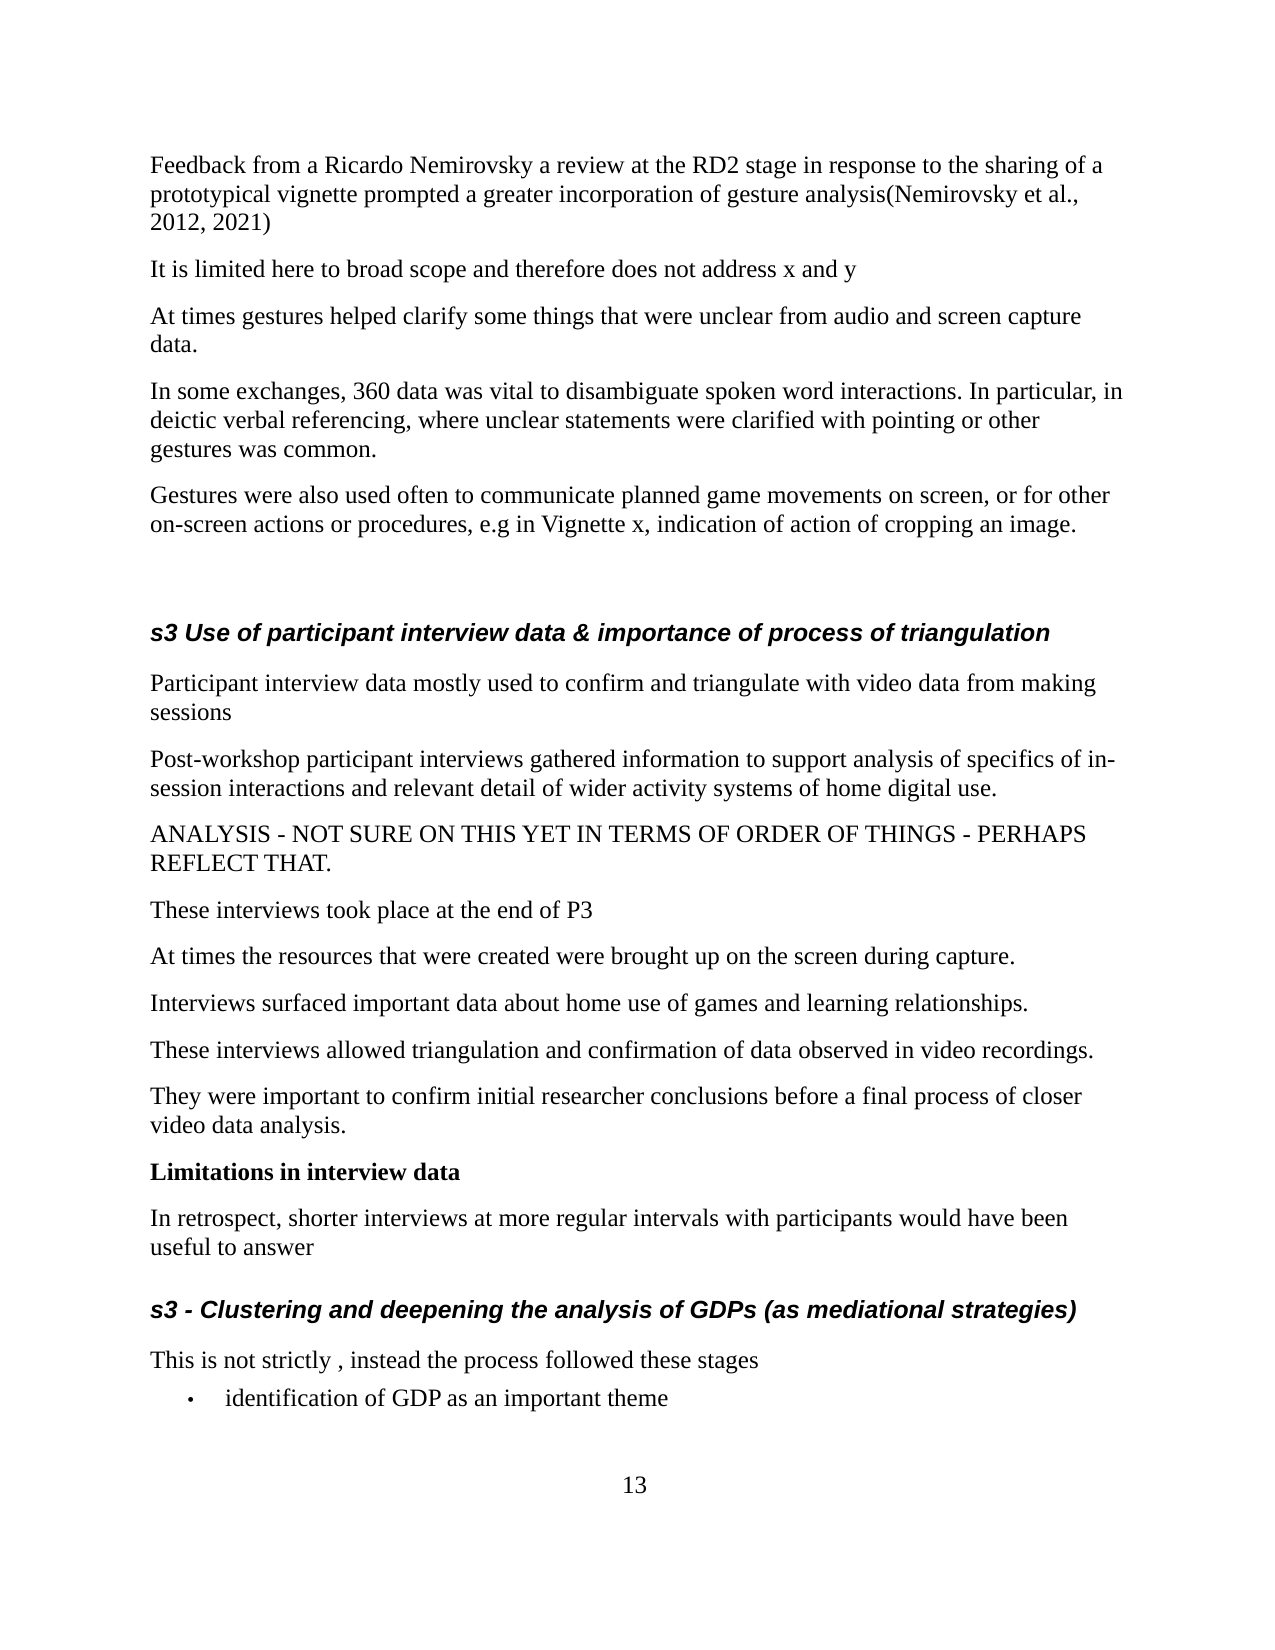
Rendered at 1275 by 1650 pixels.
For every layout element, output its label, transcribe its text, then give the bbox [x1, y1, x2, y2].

text Gestures were also used often to communicate planned game movements on screen, or for other on-screen actions or procedures, e.g in Vignette x, indication of action of cropping an image. [150, 480, 1125, 538]
text At times gestures helped clarify some things that were unclear from audio and screen capture data. [150, 301, 1125, 358]
text They were important to confirm initial researcher conclusions before a final process of closer video data analysis. [150, 1081, 1125, 1139]
list identification of GDP as an important theme [187, 1383, 1125, 1411]
text Feedback from a Ricardo Nemirovsky a review at the RD2 stage in response to the sharing of a prototypical vignette prompted a greater incorporation of gesture analysis(Nemirovsky et al., 2012, 2021) [150, 150, 1125, 236]
text This is not strictly , instead the process followed these stages [150, 1345, 1125, 1374]
text Interviews surfaced important data about home use of games and learning relationships. [150, 988, 1125, 1017]
text It is limited here to broad scope and therefore does not address x and y [150, 254, 1125, 283]
text Participant interview data mostly used to confirm and triangulate with video data from making sessions [150, 668, 1125, 726]
subtitle s3 Use of participant interview data & importance of process of triangulation [150, 618, 1125, 647]
text Post-workshop participant interviews gathered information to support analysis of specifics of in-session interactions and relevant detail of wider activity systems of home digital use. [150, 744, 1125, 801]
text In retrospect, shorter interviews at more regular intervals with participants would have been useful to answer [150, 1203, 1125, 1261]
text Limitations in interview data [150, 1157, 1125, 1186]
text These interviews allowed triangulation and confirmation of data observed in video recordings. [150, 1035, 1125, 1063]
text These interviews took place at the end of P3 [150, 895, 1125, 923]
text At times the resources that were created were brought up on the screen during capture. [150, 941, 1125, 970]
text ANALYSIS - NOT SURE ON THIS YET IN TERMS OF ORDER OF THINGS - PERHAPS REFLECT THAT. [150, 819, 1125, 877]
text In some exchanges, 360 data was vital to disambiguate spoken word interactions. In particular, in deictic verbal referencing, where unclear statements were clarified with pointing or other gestures was common. [150, 376, 1125, 462]
subtitle s3 - Clustering and deepening the analysis of GDPs (as mediational strategies) [150, 1295, 1125, 1323]
